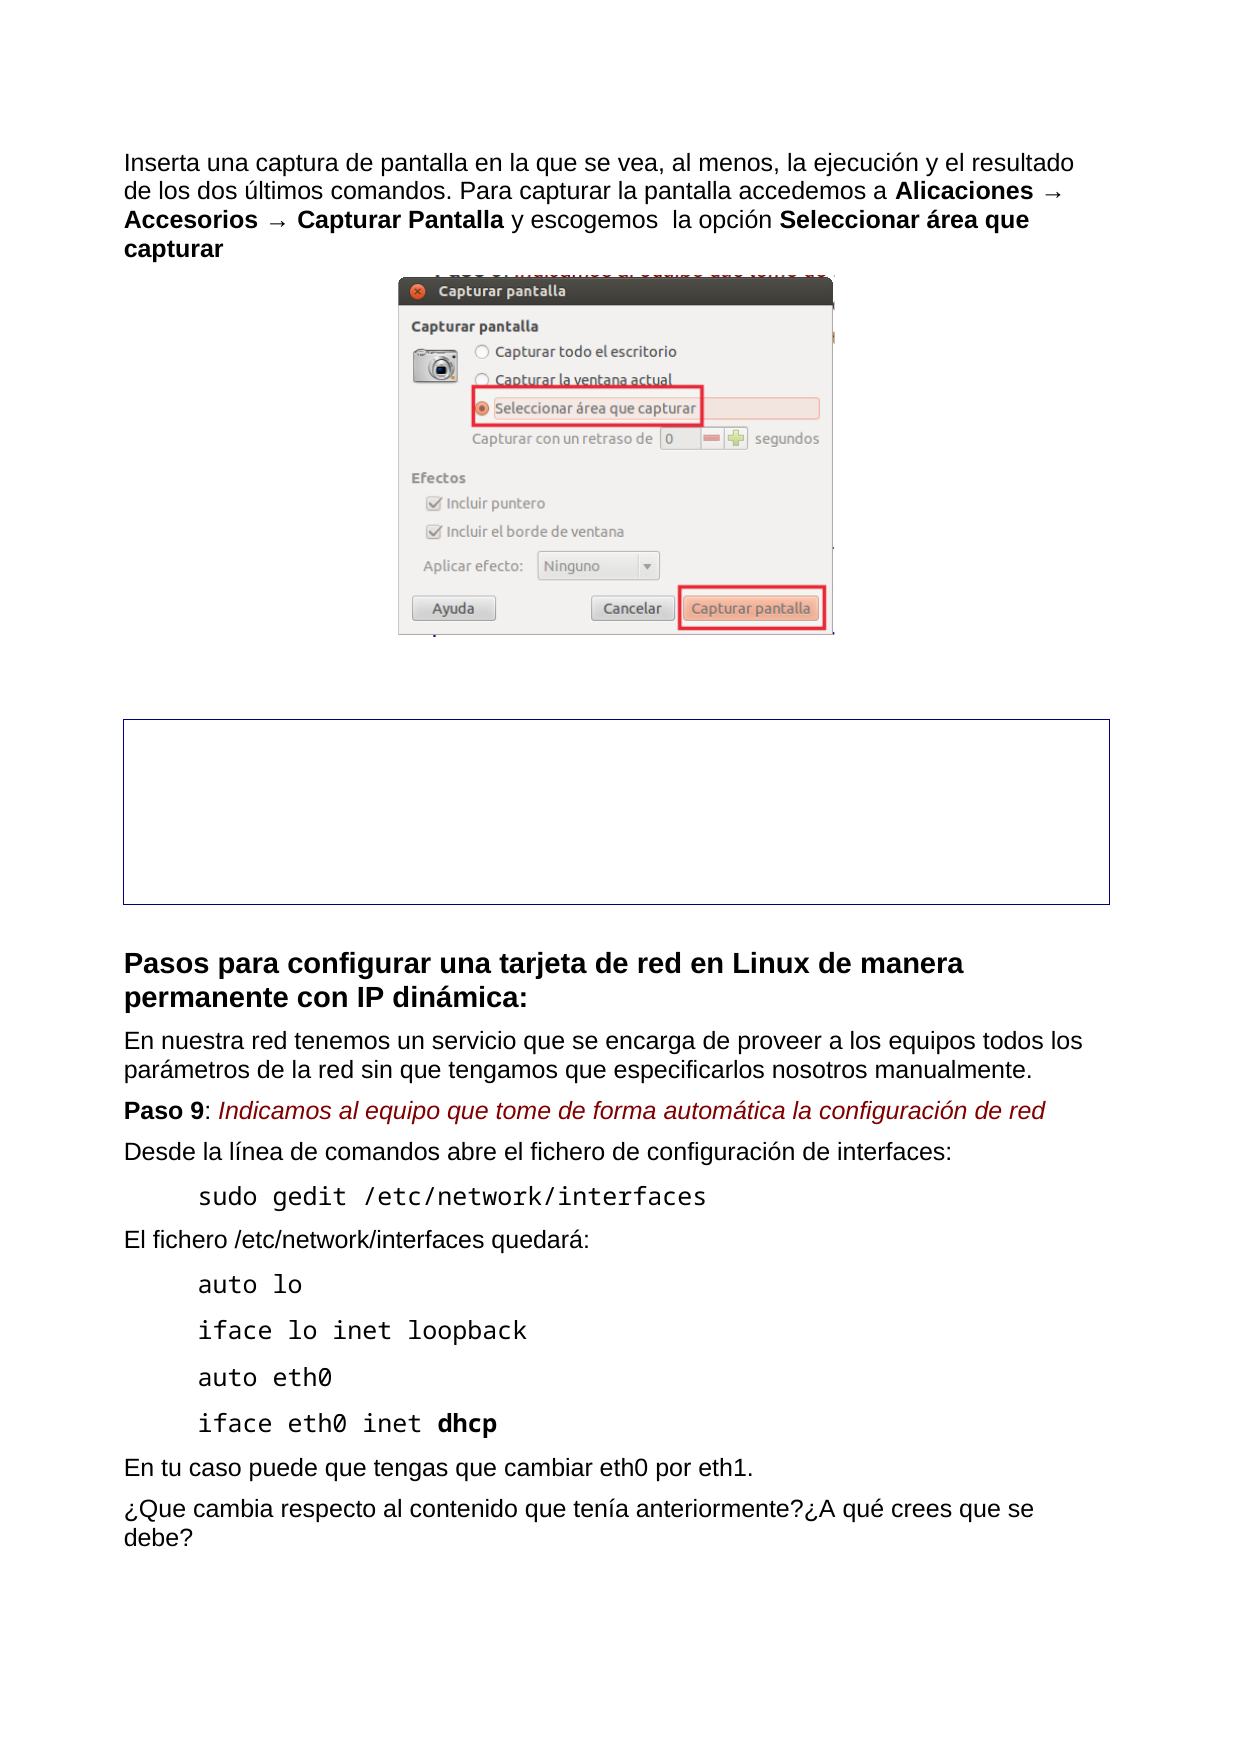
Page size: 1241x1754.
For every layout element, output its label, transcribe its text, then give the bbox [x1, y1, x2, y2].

text En nuestra red tenemos un servicio que se encarga de proveer a los equipos todos los parámetros de la red sin que tengamos que especificarlos nosotros manualmente. [123, 1026, 1109, 1084]
text Pasos para configurar una tarjeta de red en Linux de manera permanente con IP dinámica: [123, 947, 1109, 1014]
text Desde la línea de comandos abre el fichero de configuración de interfaces: [123, 1137, 1109, 1166]
text En tu caso puede que tengas que cambiar eth0 por eth1. [123, 1453, 1109, 1481]
text iface eth0 inet dhcp [197, 1406, 1109, 1440]
picture [398, 275, 835, 637]
table_header [124, 720, 1109, 904]
text sudo gedit /etc/network/interfaces [197, 1179, 1109, 1213]
text Inserta una captura de pantalla en la que se vea, al menos, la ejecución y el resultado de los dos últimos comandos. Para capturar la pantalla accedemos a Alicaciones → Accesorios → Capturar Pantalla y escogemos la opción Seleccionar área que capturar [123, 148, 1109, 263]
text iface lo inet loopback [197, 1313, 1109, 1347]
text auto lo [197, 1266, 1109, 1301]
text ¿Que cambia respecto al contenido que tenía anteriormente?¿A qué crees que se debe? [123, 1494, 1109, 1551]
text Paso 9: Indicamos al equipo que tome de forma automática la configuración de red [123, 1096, 1109, 1125]
text El fichero /etc/network/interfaces quedará: [123, 1225, 1109, 1254]
text auto eth0 [197, 1359, 1109, 1394]
